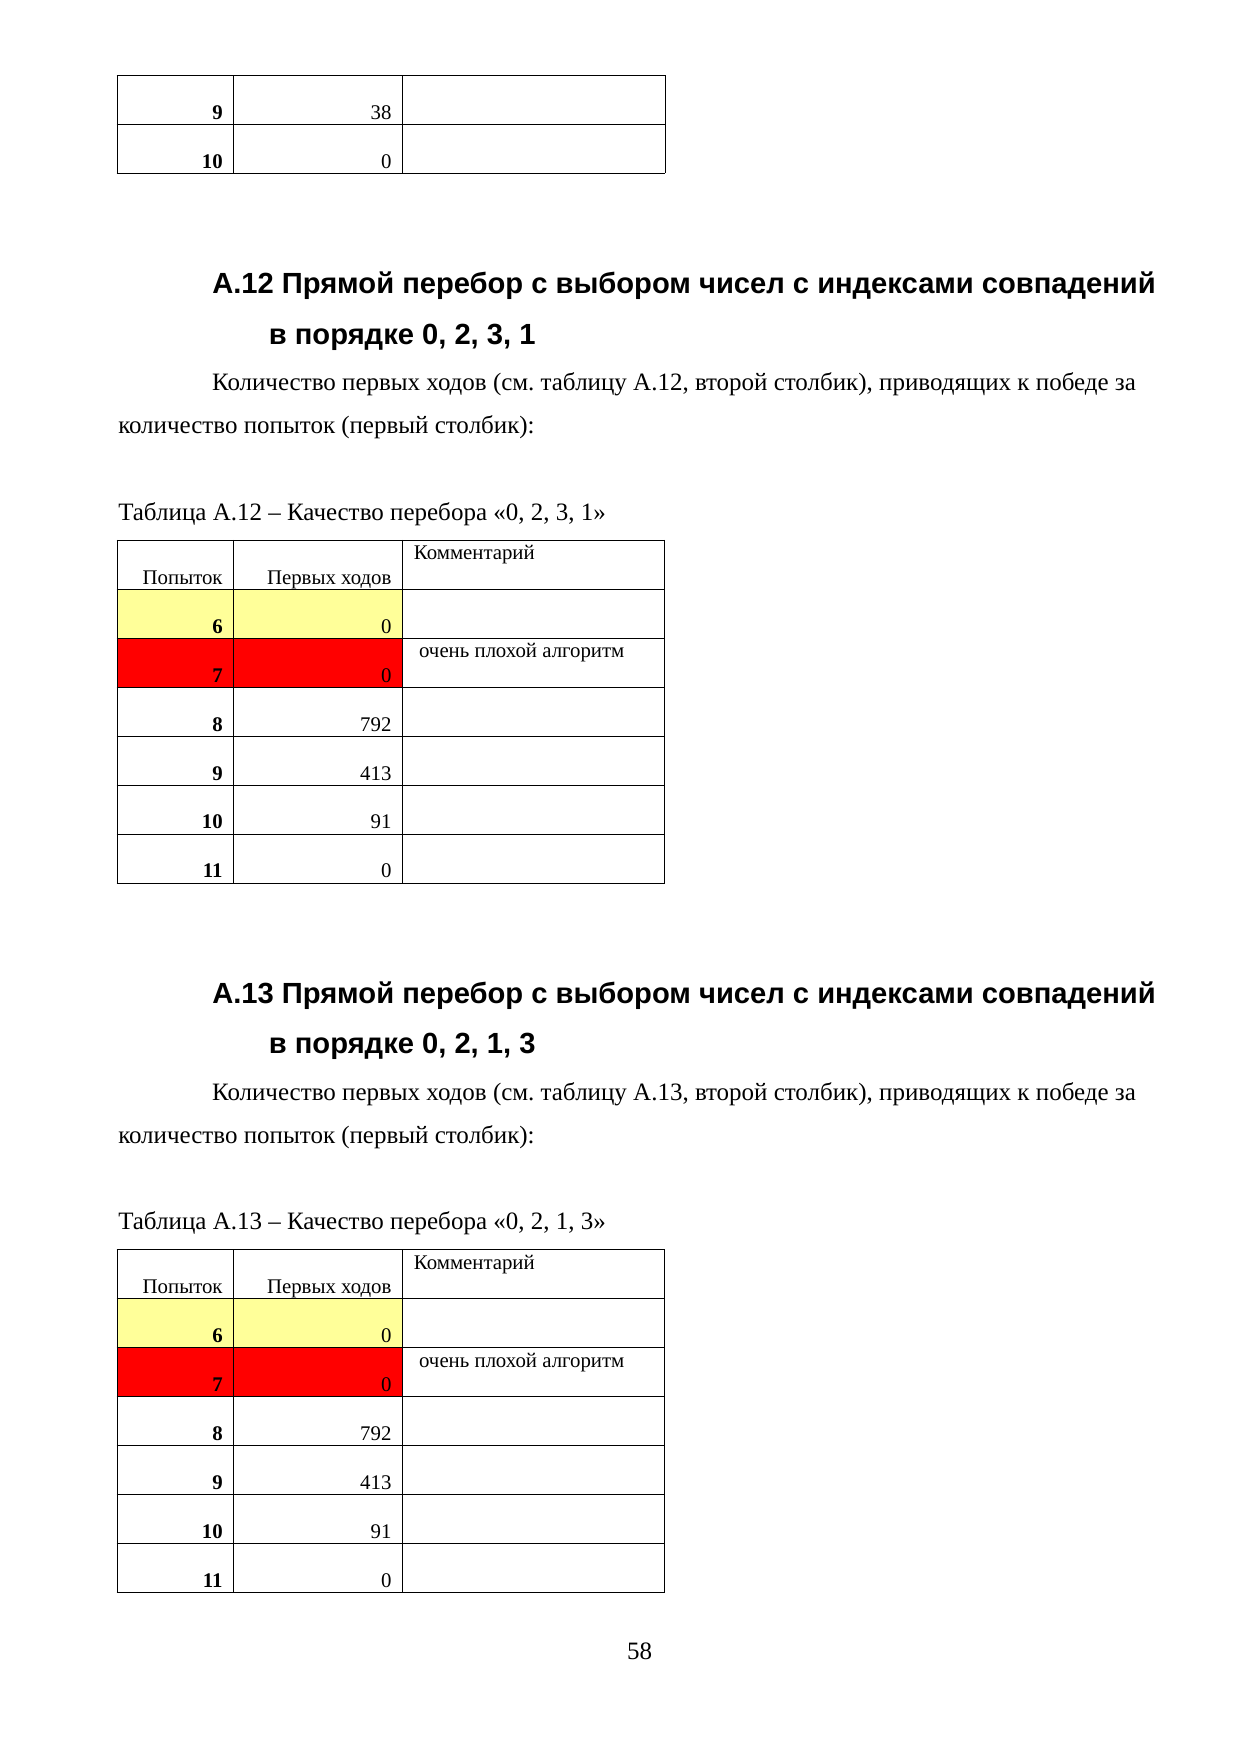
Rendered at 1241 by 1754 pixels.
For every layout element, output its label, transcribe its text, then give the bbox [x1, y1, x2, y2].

table_header Попыток [118, 541, 233, 589]
table_cell 91 [234, 786, 402, 833]
table_cell 10 [118, 786, 233, 833]
table_cell [403, 125, 665, 173]
table_cell [403, 786, 664, 833]
table_cell [403, 1446, 664, 1494]
table_header Комментарий [403, 541, 664, 589]
table_cell [403, 1495, 664, 1543]
table_cell 0 [234, 125, 402, 173]
text Количество первых ходов (см. таблицу А.13, второй столбик), приводящих к победе за количество попыток (первый столбик): [118, 1077, 1181, 1148]
table_cell [403, 737, 664, 784]
table_cell 413 [234, 737, 402, 784]
text Количество первых ходов (см. таблицу А.12, второй столбик), приводящих к победе за количество попыток (первый столбик): [118, 367, 1181, 439]
table_cell 0 [234, 1348, 402, 1396]
text Таблица A.13 – Качество перебора «0, 2, 1, 3» [118, 1206, 1181, 1235]
table_cell [403, 1544, 664, 1592]
table_cell 6 [118, 590, 233, 638]
table_cell 10 [118, 1495, 233, 1543]
text A.13 Прямой перебор с выбором чисел с индексами совпадений в порядке 0, 2, 1, 3 [212, 976, 1181, 1060]
table_cell 0 [234, 1299, 402, 1347]
text Таблица A.12 – Качество перебора «0, 2, 3, 1» [118, 497, 1181, 525]
table_header Попыток [118, 1250, 233, 1298]
table_cell очень плохой алгоритм [403, 1348, 664, 1396]
table_cell очень плохой алгоритм [403, 639, 664, 687]
table_cell [403, 688, 664, 736]
table_cell [403, 835, 664, 882]
table_cell [403, 76, 665, 124]
table_cell 9 [118, 737, 233, 784]
table_cell 0 [234, 639, 402, 687]
table_cell 6 [118, 1299, 233, 1347]
table_cell 7 [118, 1348, 233, 1396]
table_cell 792 [234, 688, 402, 736]
table_cell 7 [118, 639, 233, 687]
table_cell 91 [234, 1495, 402, 1543]
table_cell 11 [118, 835, 233, 882]
table_cell 8 [118, 1397, 233, 1445]
table_cell 0 [234, 835, 402, 882]
table_cell 8 [118, 688, 233, 736]
table_cell 792 [234, 1397, 402, 1445]
text A.12 Прямой перебор с выбором чисел с индексами совпадений в порядке 0, 2, 3, 1 [212, 267, 1181, 350]
table_header Первых ходов [234, 1250, 402, 1298]
table_cell 38 [234, 76, 402, 124]
table_cell 9 [118, 1446, 233, 1494]
table_cell 0 [234, 1544, 402, 1592]
table_cell [403, 1397, 664, 1445]
table_cell 0 [234, 590, 402, 638]
table_header Первых ходов [234, 541, 402, 589]
table_cell [403, 590, 664, 638]
table_cell 10 [118, 125, 233, 173]
table_cell 11 [118, 1544, 233, 1592]
table_cell [403, 1299, 664, 1347]
table_cell 413 [234, 1446, 402, 1494]
table_header Комментарий [403, 1250, 664, 1298]
table_cell 9 [118, 76, 233, 124]
